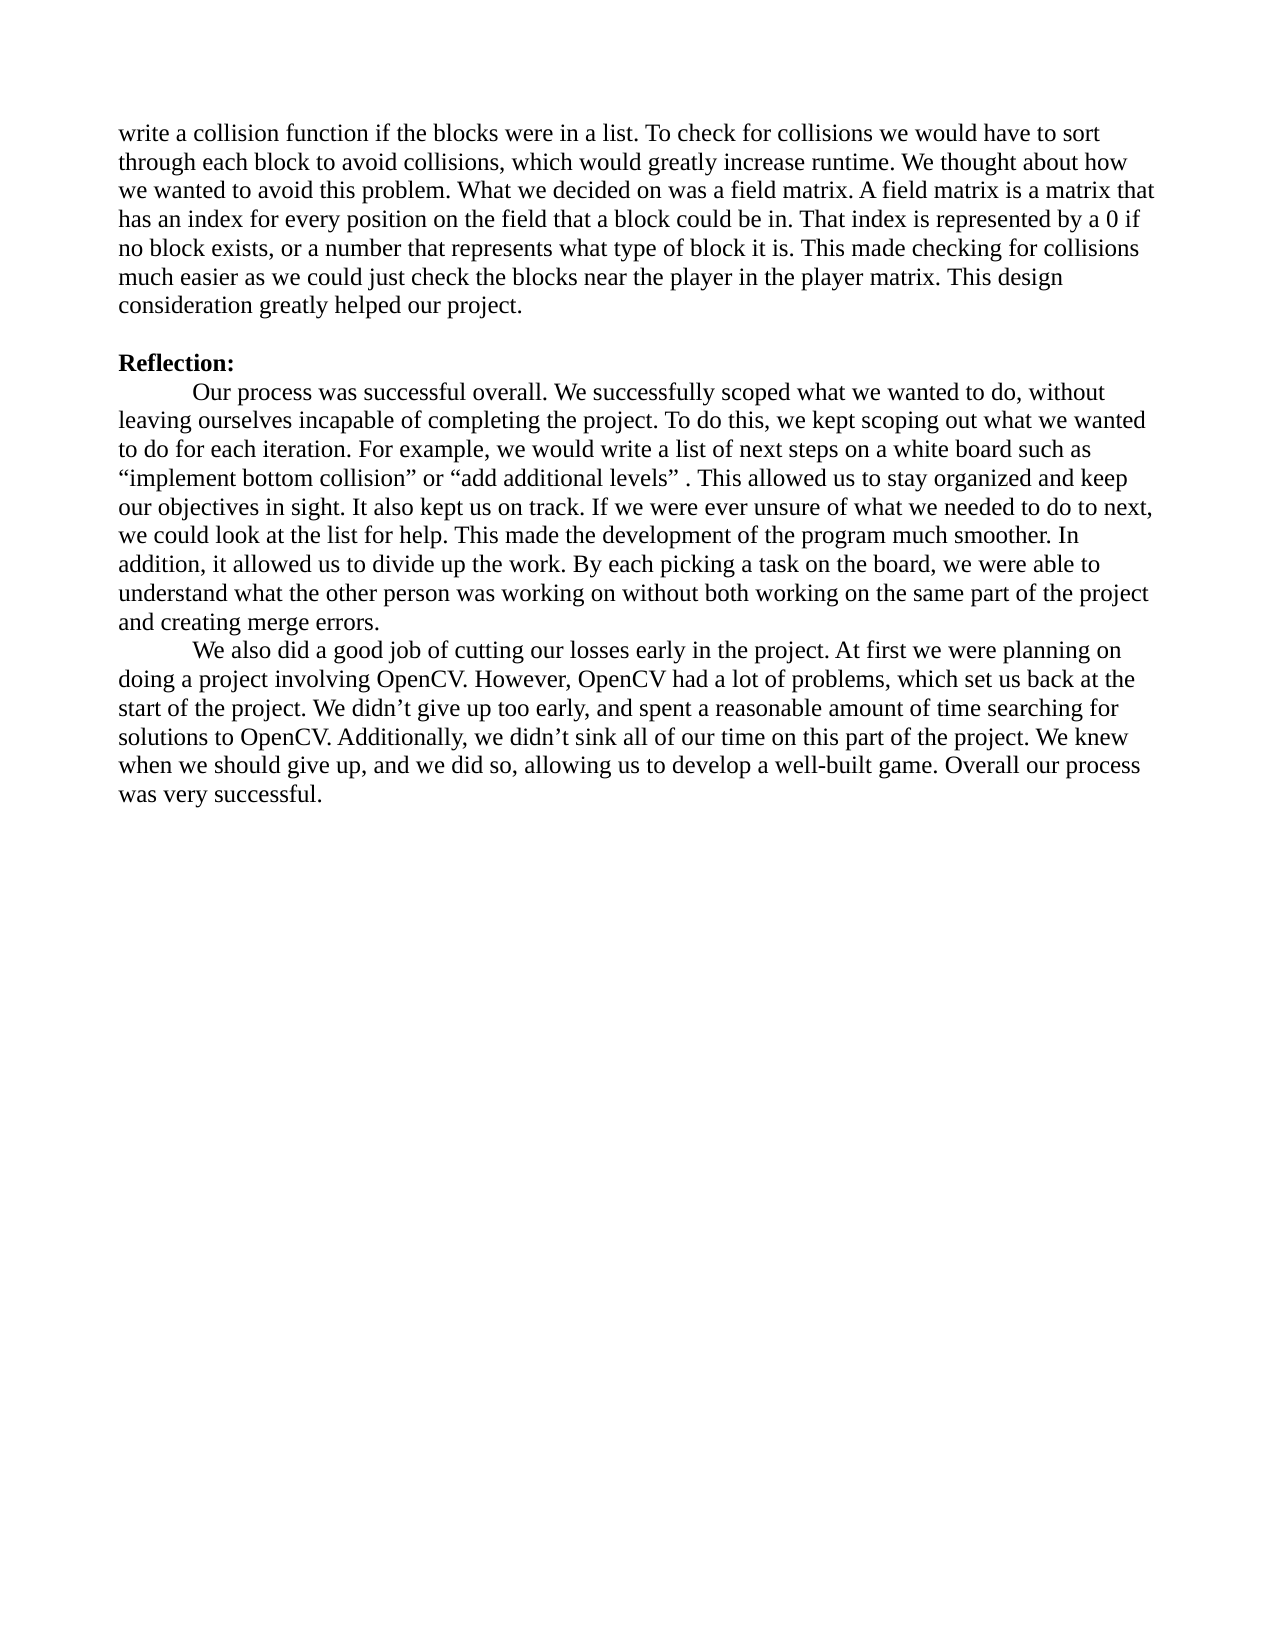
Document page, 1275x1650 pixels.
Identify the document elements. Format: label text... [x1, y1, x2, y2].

text Our process was successful overall. We successfully scoped what we wanted to do, without leaving ourselves incapable of completing the project. To do this, we kept scoping out what we wanted to do for each iteration. For example, we would write a list of next steps on a white board such as “implement bottom collision” or “add additional levels” . This allowed us to stay organized and keep our objectives in sight. It also kept us on track. If we were ever unsure of what we needed to do to next, we could look at the list for help. This made the development of the program much smoother. In addition, it allowed us to divide up the work. By each picking a task on the board, we were able to understand what the other person was working on without both working on the same part of the project and creating merge errors. [118, 377, 1157, 636]
text We also did a good job of cutting our losses early in the project. At first we were planning on doing a project involving OpenCV. However, OpenCV had a lot of problems, which set us back at the start of the project. We didn’t give up too early, and spent a reasonable amount of time searching for solutions to OpenCV. Additionally, we didn’t sink all of our time on this part of the project. We knew when we should give up, and we did so, allowing us to develop a well-built game. Overall our process was very successful. [118, 636, 1157, 808]
text write a collision function if the blocks were in a list. To check for collisions we would have to sort through each block to avoid collisions, which would greatly increase runtime. We thought about how we wanted to avoid this problem. What we decided on was a field matrix. A field matrix is a matrix that has an index for every position on the field that a block could be in. That index is represented by a 0 if no block exists, or a number that represents what type of block it is. This made checking for collisions much easier as we could just check the blocks near the player in the player matrix. This design consideration greatly helped our project. [118, 118, 1157, 319]
text Reflection: [118, 348, 1157, 377]
